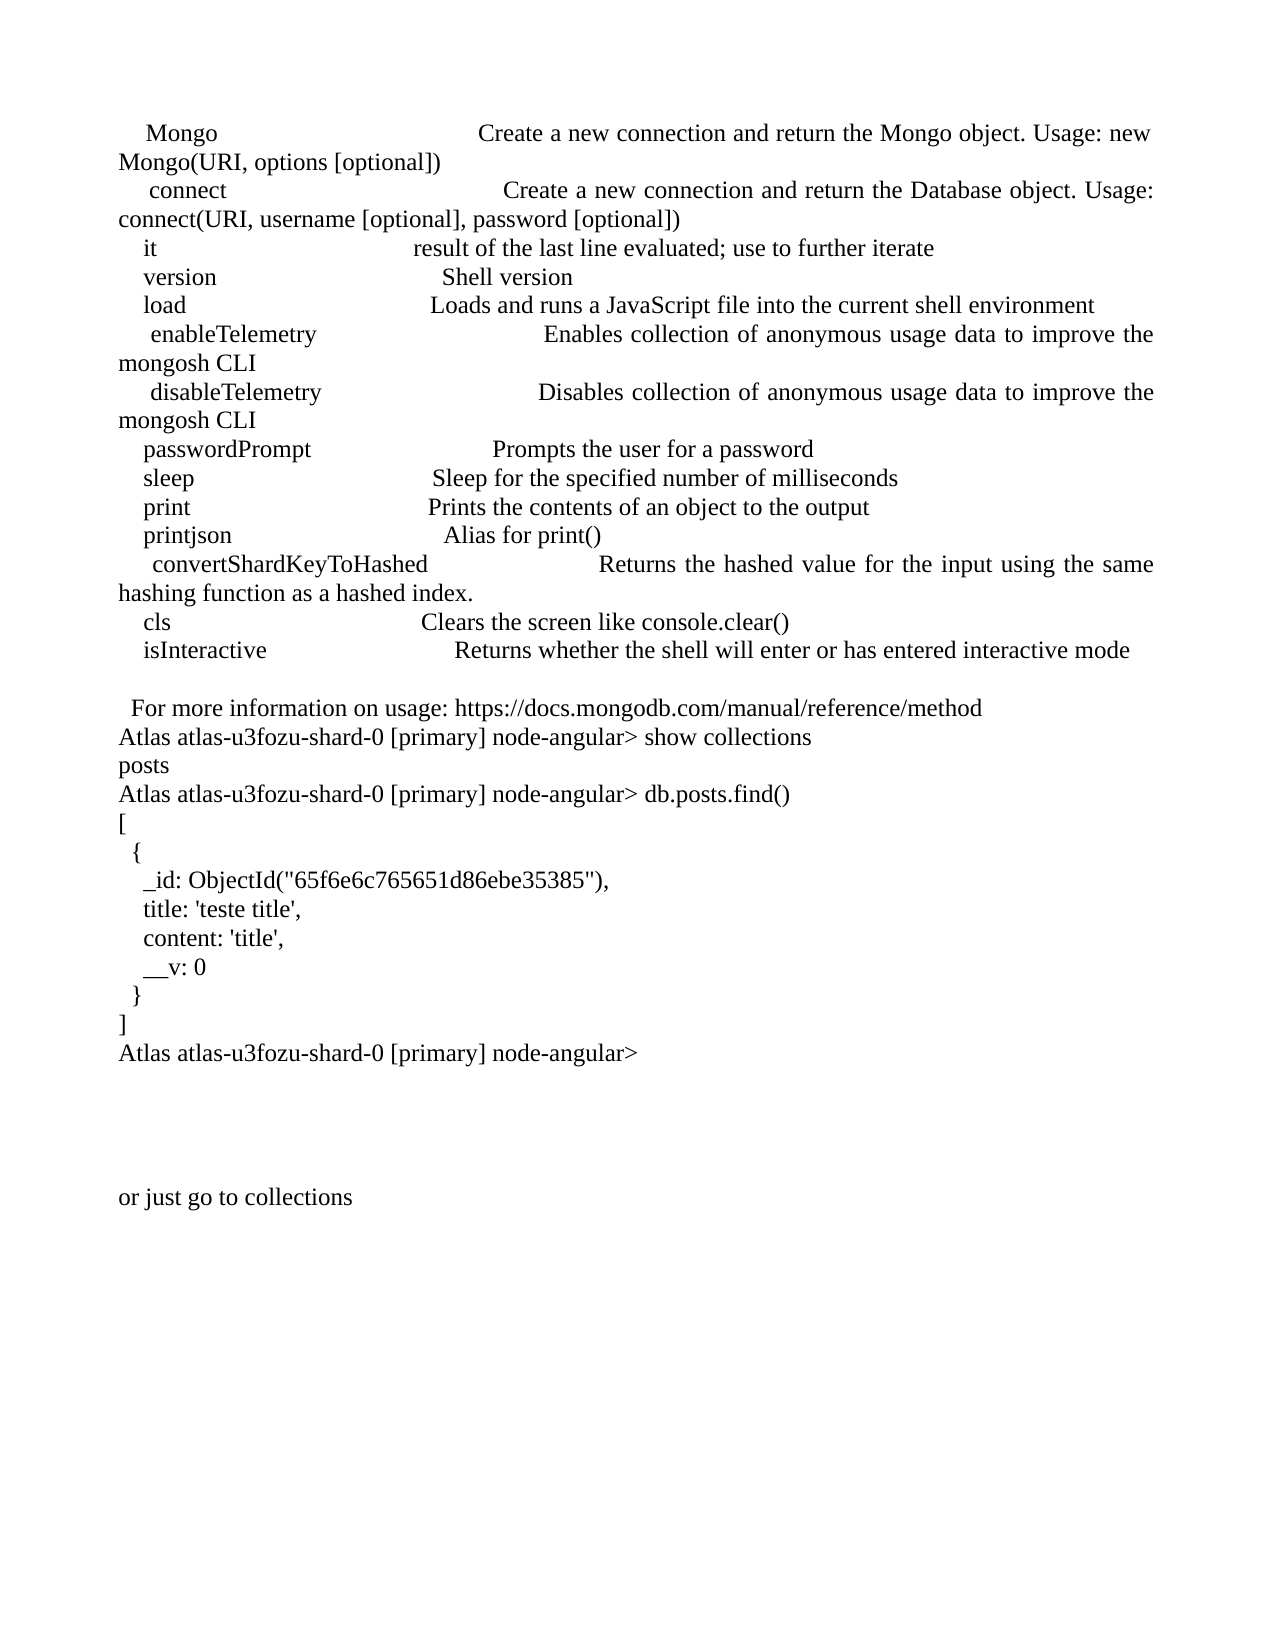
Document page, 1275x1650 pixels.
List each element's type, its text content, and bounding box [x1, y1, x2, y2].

text posts [118, 751, 1157, 779]
text it result of the last line evaluated; use to further iterate [118, 233, 1157, 262]
text } [118, 981, 1157, 1009]
text __v: 0 [118, 952, 1157, 981]
text _id: ObjectId("65f6e6c765651d86ebe35385"), [118, 866, 1157, 894]
text printjson Alias for print() [118, 521, 1157, 549]
text or just go to collections [118, 1182, 1157, 1211]
text { [118, 837, 1157, 866]
text Atlas atlas-u3fozu-shard-0 [primary] node-angular> [118, 1038, 1157, 1067]
text isInteractive Returns whether the shell will enter or has entered interactive mode [118, 636, 1157, 664]
text sleep Sleep for the specified number of milliseconds [118, 463, 1157, 492]
text Mongo Create a new connection and return the Mongo object. Usage: new Mongo(URI, options [optional]) [118, 118, 1157, 176]
text title: 'teste title', [118, 894, 1157, 923]
text disableTelemetry Disables collection of anonymous usage data to improve the mongosh CLI [118, 377, 1157, 434]
text convertShardKeyToHashed Returns the hashed value for the input using the same hashing function as a hashed index. [118, 549, 1157, 607]
text cls Clears the screen like console.clear() [118, 607, 1157, 636]
text enableTelemetry Enables collection of anonymous usage data to improve the mongosh CLI [118, 319, 1157, 377]
text ] [118, 1009, 1157, 1038]
text load Loads and runs a JavaScript file into the current shell environment [118, 291, 1157, 319]
text print Prints the contents of an object to the output [118, 492, 1157, 521]
text connect Create a new connection and return the Database object. Usage: connect(URI, username [optional], password [optional]) [118, 176, 1157, 233]
text content: 'title', [118, 923, 1157, 952]
text passwordPrompt Prompts the user for a password [118, 434, 1157, 463]
text For more information on usage: https://docs.mongodb.com/manual/reference/method [118, 693, 1157, 722]
text [ [118, 808, 1157, 837]
text version Shell version [118, 262, 1157, 291]
text Atlas atlas-u3fozu-shard-0 [primary] node-angular> db.posts.find() [118, 779, 1157, 808]
text Atlas atlas-u3fozu-shard-0 [primary] node-angular> show collections [118, 722, 1157, 751]
